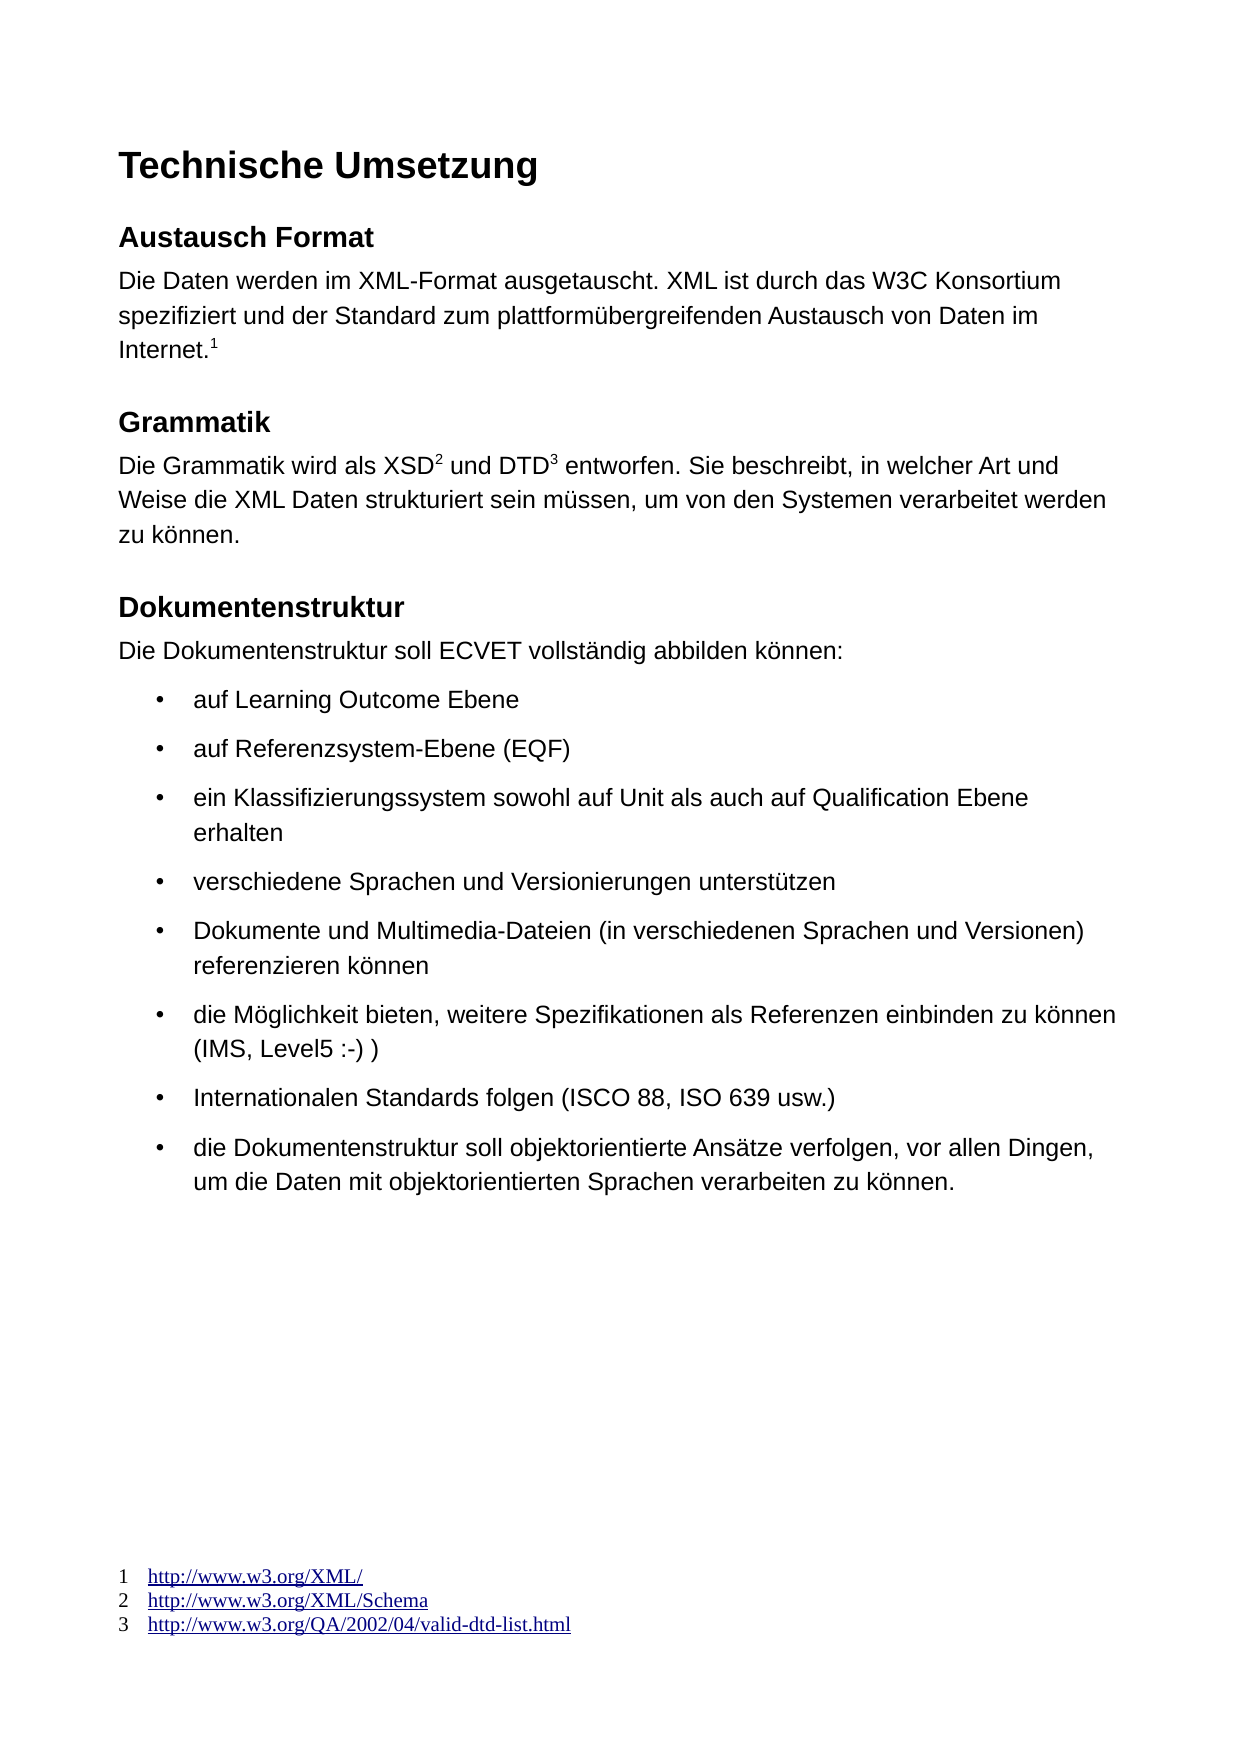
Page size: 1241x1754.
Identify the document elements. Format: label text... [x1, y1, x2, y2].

list die Möglichkeit bieten, weitere Spezifikationen als Referenzen einbinden zu können (IMS, Level5 :-) ) [156, 1000, 1122, 1063]
text http://www.w3.org/XML/ [118, 1564, 1122, 1588]
text Die Dokumentenstruktur soll ECVET vollständig abbilden können: [118, 636, 1122, 665]
list auf Learning Outcome Ebene [156, 685, 1122, 714]
list auf Referenzsystem-Ebene (EQF) [156, 734, 1122, 763]
subtitle Technische Umsetzung [118, 143, 1122, 187]
subtitle Grammatik [118, 405, 1122, 438]
list ein Klassifizierungssystem sowohl auf Unit als auch auf Qualification Ebene erhalten [156, 783, 1122, 847]
list verschiedene Sprachen und Versionierungen unterstützen [156, 867, 1122, 896]
text http://www.w3.org/QA/2002/04/valid-dtd-list.html [118, 1612, 1122, 1636]
text http://www.w3.org/XML/Schema [118, 1588, 1122, 1612]
list Dokumente und Multimedia-Dateien (in verschiedenen Sprachen und Versionen) referenzieren können [156, 916, 1122, 979]
subtitle Dokumentenstruktur [118, 590, 1122, 623]
list die Dokumentenstruktur soll objektorientierte Ansätze verfolgen, vor allen Dingen, um die Daten mit objektorientierten Sprachen verarbeiten zu können. [156, 1133, 1122, 1196]
list Internationalen Standards folgen (ISCO 88, ISO 639 usw.) [156, 1083, 1122, 1112]
text Die Grammatik wird als XSD und DTD entworfen. Sie beschreibt, in welcher Art und Weise die XML Daten strukturiert sein müssen, um von den Systemen verarbeitet werden zu können. [118, 451, 1122, 549]
text Die Daten werden im XML-Format ausgetauscht. XML ist durch das W3C Konsortium spezifiziert und der Standard zum plattformübergreifenden Austausch von Daten im Internet. [118, 266, 1122, 364]
subtitle Austausch Format [118, 220, 1122, 254]
